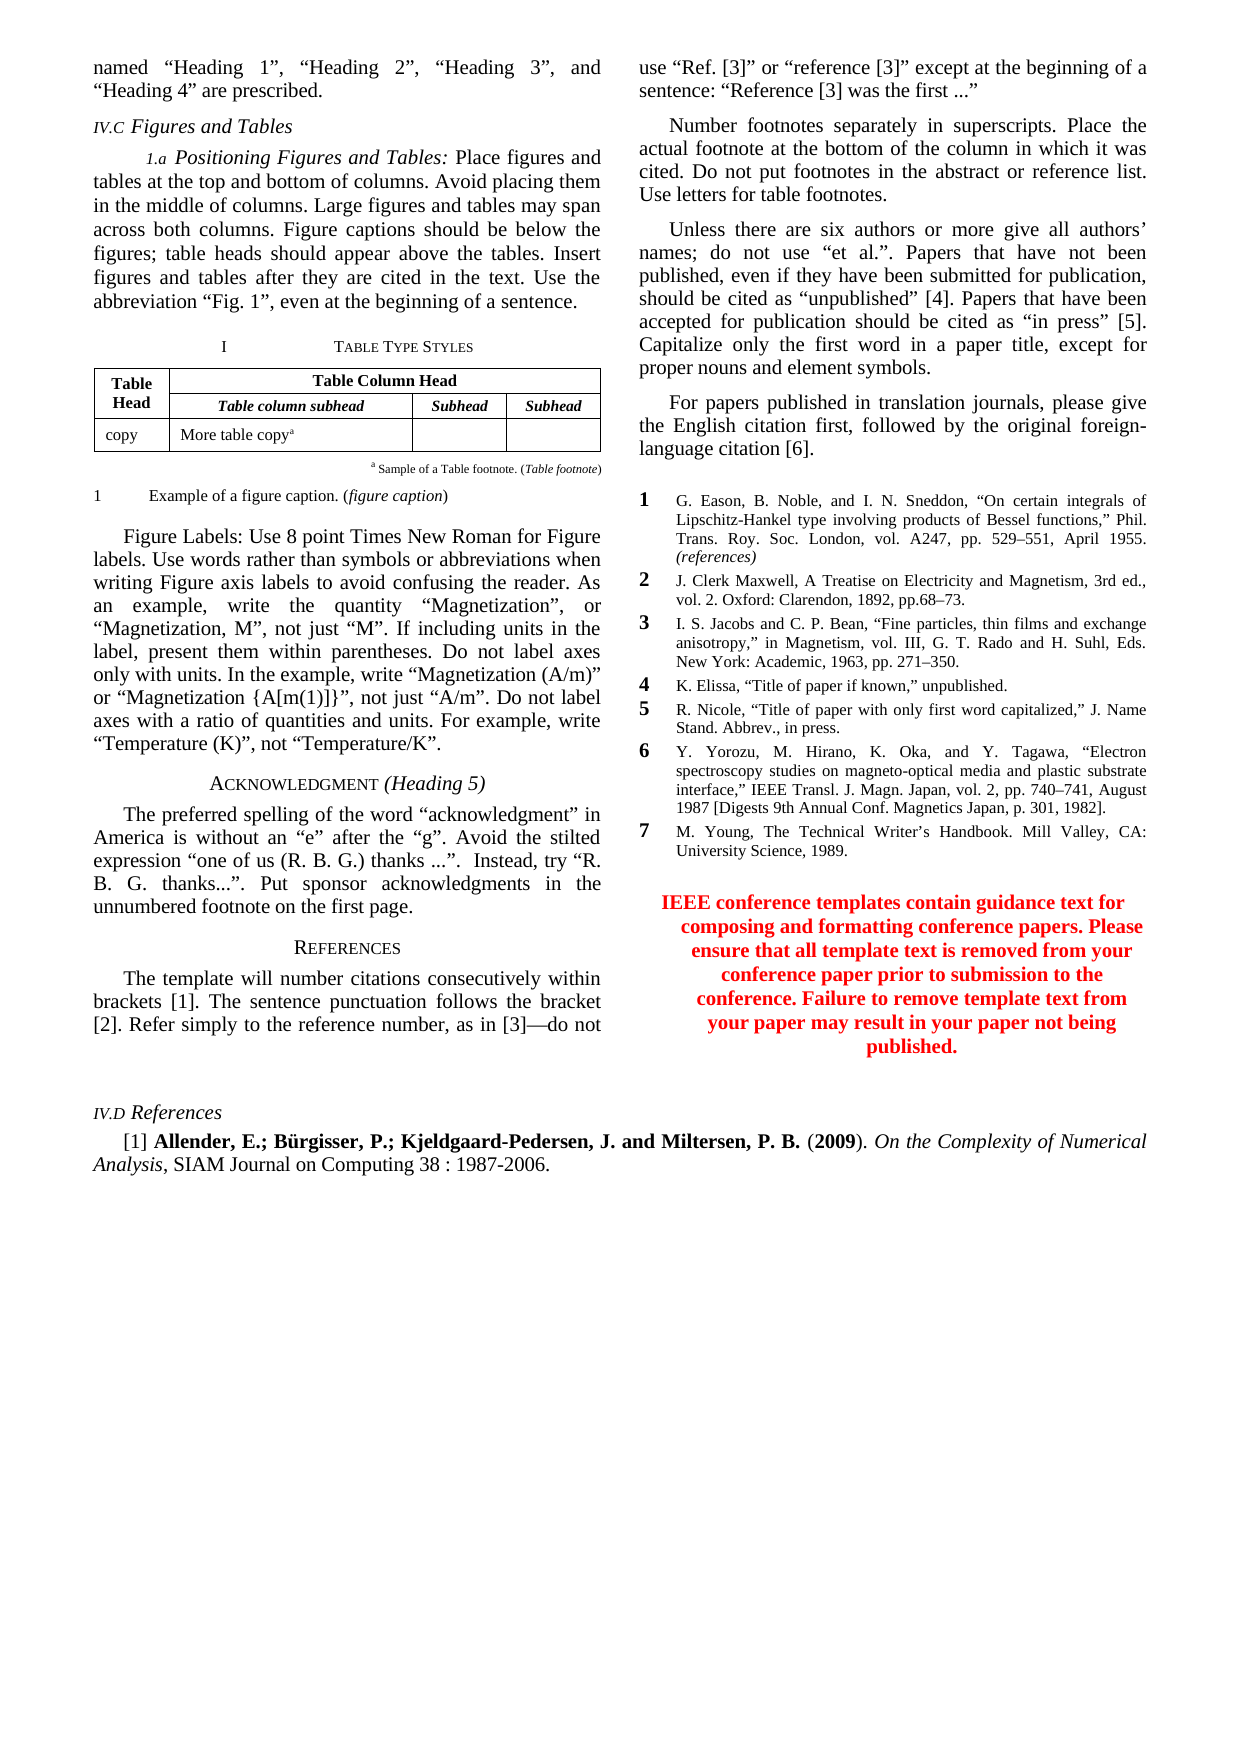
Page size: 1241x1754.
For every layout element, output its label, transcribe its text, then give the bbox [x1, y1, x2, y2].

list M. Young, The Technical Writer’s Handbook. Mill Valley, CA: University Science, 1989. [639, 823, 1147, 860]
text The preferred spelling of the word “acknowledgment” in America is without an “e” after the “g”. Avoid the stilted expression “one of us (R. B. G.) thanks ...”. Instead, try “R. B. G. thanks...”. Put sponsor acknowledgments in the unnumbered footnote on the first page. [93, 804, 601, 918]
text Unless there are six authors or more give all authors’ names; do not use “et al.”. Papers that have not been published, even if they have been submitted for publication, should be cited as “unpublished” [4]. Papers that have been accepted for publication should be cited as “in press” [5]. Capitalize only the first word in a paper title, except for proper nouns and element symbols. [639, 218, 1147, 379]
list I. S. Jacobs and C. P. Bean, “Fine particles, thin films and exchange anisotropy,” in Magnetism, vol. III, G. T. Rado and H. Suhl, Eds. New York: Academic, 1963, pp. 271–350. [639, 614, 1147, 671]
text Figure Labels: Use 8 point Times New Roman for Figure labels. Use words rather than symbols or abbreviations when writing Figure axis labels to avoid confusing the reader. As an example, write the quantity “Magnetization”, or “Magnetization, M”, not just “M”. If including units in the label, present them within parentheses. Do not label axes only with units. In the example, write “Magnetization (A/m)” or “Magnetization {A[m(1)]}”, not just “A/m”. Do not label axes with a ratio of quantities and units. For example, write “Temperature (K)”, not “Temperature/K”. [93, 526, 601, 754]
subtitle References [93, 935, 601, 959]
list Table Type Styles [93, 338, 601, 355]
subtitle Figures and Tables [93, 114, 601, 138]
subtitle References [93, 1100, 1147, 1124]
subtitle Positioning Figures and Tables: Place figures and tables at the top and bottom of columns. Avoid placing them in the middle of columns. Large figures and tables may span across both columns. Figure captions should be below the figures; table heads should appear above the tables. Insert figures and tables after they are cited in the text. Use the abbreviation “Fig. 1”, even at the beginning of a sentence. [93, 145, 601, 313]
table_header Table Head [95, 369, 169, 418]
list Example of a figure caption. (figure caption) [93, 486, 601, 505]
list R. Nicole, “Title of paper with only first word capitalized,” J. Name Stand. Abbrev., in press. [639, 700, 1147, 737]
text The template will number citations consecutively within brackets [1]. The sentence punctuation follows the bracket [2]. Refer simply to the reference number, as in [3]—do not [93, 967, 601, 1036]
text IEEE conference templates contain guidance text for composing and formatting conference papers. Please ensure that all template text is removed from your conference paper prior to submission to the conference. Failure to remove template text from your paper may result in your paper not being published. [639, 889, 1147, 1058]
text Number footnotes separately in superscripts. Place the actual footnote at the bottom of the column in which it was cited. Do not put footnotes in the abstract or reference list. Use letters for table footnotes. [639, 114, 1147, 206]
table_cell copy [95, 419, 169, 451]
list Sample of a Table footnote. (Table footnote) [96, 458, 601, 477]
list Y. Yorozu, M. Hirano, K. Oka, and Y. Tagawa, “Electron spectroscopy studies on magneto-optical media and plastic substrate interface,” IEEE Transl. J. Magn. Japan, vol. 2, pp. 740–741, August 1987 [Digests 9th Annual Conf. Magnetics Japan, p. 301, 1982]. [639, 743, 1147, 818]
list G. Eason, B. Noble, and I. N. Sneddon, “On certain integrals of Lipschitz-Hankel type involving products of Bessel functions,” Phil. Trans. Roy. Soc. London, vol. A247, pp. 529–551, April 1955. (references) [639, 492, 1147, 567]
text For papers published in translation journals, please give the English citation first, followed by the original foreign-language citation [6]. [639, 391, 1147, 460]
table_cell [413, 419, 506, 451]
table_cell [507, 419, 600, 451]
table_cell More table copya [170, 419, 412, 451]
text [1] Allender, E.; Bürgisser, P.; Kjeldgaard-Pedersen, J. and Miltersen, P. B. (2009). On the Complexity of Numerical Analysis, SIAM Journal on Computing 38 : 1987-2006. [93, 1130, 1147, 1176]
table_header Table Column Head [170, 369, 600, 393]
list J. Clerk Maxwell, A Treatise on Electricity and Magnetism, 3rd ed., vol. 2. Oxford: Clarendon, 1892, pp.68–73. [639, 572, 1147, 609]
text use “Ref. [3]” or “reference [3]” except at the beginning of a sentence: “Reference [3] was the first ...” [639, 56, 1147, 102]
subtitle Acknowledgment (Heading 5) [93, 771, 601, 795]
table_cell Subhead [507, 394, 600, 418]
table_cell Subhead [413, 394, 506, 418]
table_cell Table column subhead [170, 394, 412, 418]
text named “Heading 1”, “Heading 2”, “Heading 3”, and “Heading 4” are prescribed. [93, 56, 601, 102]
list K. Elissa, “Title of paper if known,” unpublished. [639, 676, 1147, 695]
